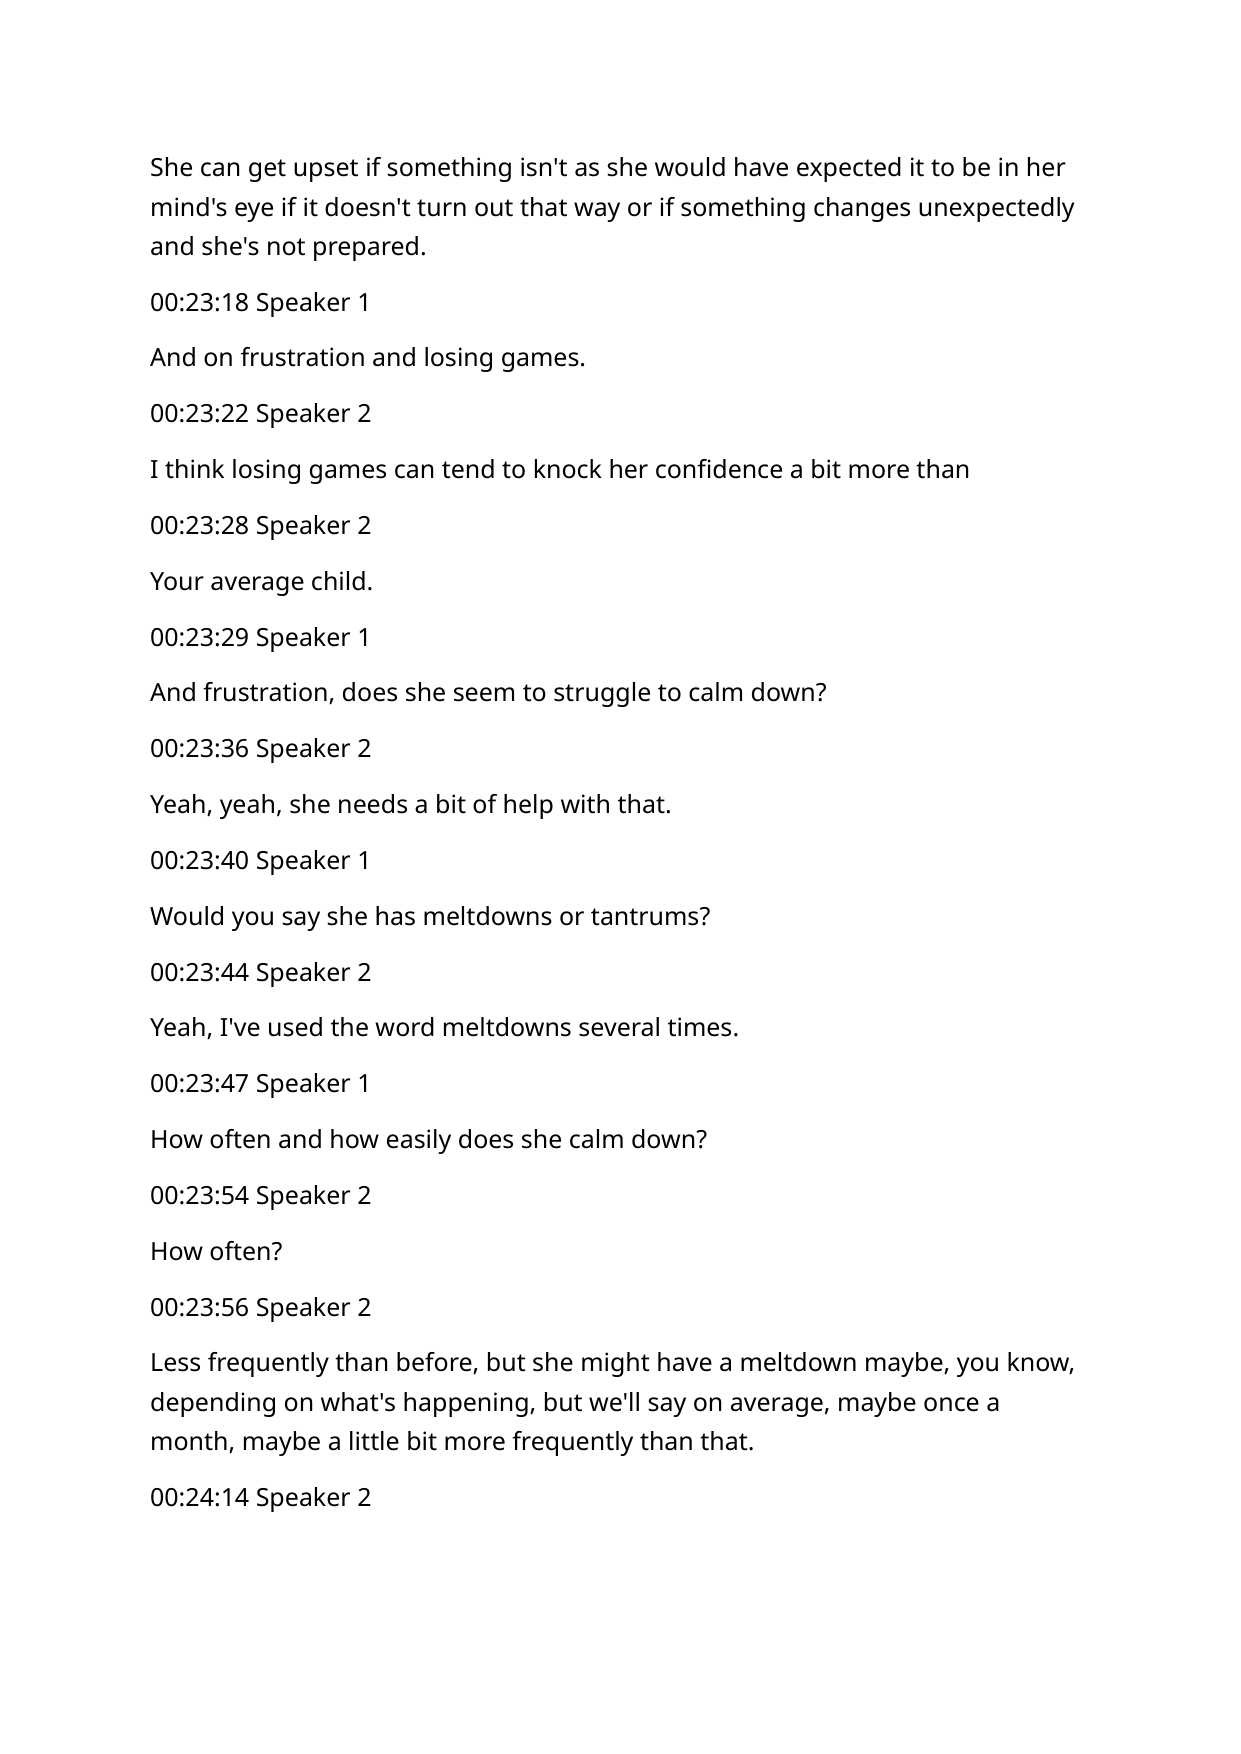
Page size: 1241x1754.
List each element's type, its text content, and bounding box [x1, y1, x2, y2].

text 00:23:28 Speaker 2 [150, 507, 1090, 542]
text 00:23:29 Speaker 1 [150, 619, 1090, 653]
text Your average child. [150, 563, 1090, 597]
text 00:23:40 Speaker 1 [150, 842, 1090, 877]
text How often? [150, 1233, 1090, 1267]
text And frustration, does she seem to struggle to calm down? [150, 675, 1090, 709]
text 00:23:56 Speaker 2 [150, 1289, 1090, 1323]
text 00:23:54 Speaker 2 [150, 1177, 1090, 1212]
text 00:24:14 Speaker 2 [150, 1479, 1090, 1513]
text Yeah, yeah, she needs a bit of help with that. [150, 787, 1090, 821]
text 00:23:36 Speaker 2 [150, 731, 1090, 765]
text She can get upset if something isn't as she would have expected it to be in her mind's eye if it doesn't turn out that way or if something changes unexpectedly and she's not prepared. [150, 150, 1090, 262]
text 00:23:22 Speaker 2 [150, 396, 1090, 430]
text Less frequently than before, but she might have a meltdown maybe, you know, depending on what's happening, but we'll say on average, maybe once a month, maybe a little bit more frequently than that. [150, 1345, 1090, 1457]
text 00:23:44 Speaker 2 [150, 954, 1090, 988]
text And on frustration and losing games. [150, 340, 1090, 374]
text Would you say she has meltdowns or tantrums? [150, 898, 1090, 932]
text 00:23:18 Speaker 1 [150, 284, 1090, 318]
text Yeah, I've used the word meltdowns several times. [150, 1010, 1090, 1044]
text How often and how easily does she calm down? [150, 1122, 1090, 1156]
text 00:23:47 Speaker 1 [150, 1066, 1090, 1100]
text I think losing games can tend to knock her confidence a bit more than [150, 452, 1090, 486]
